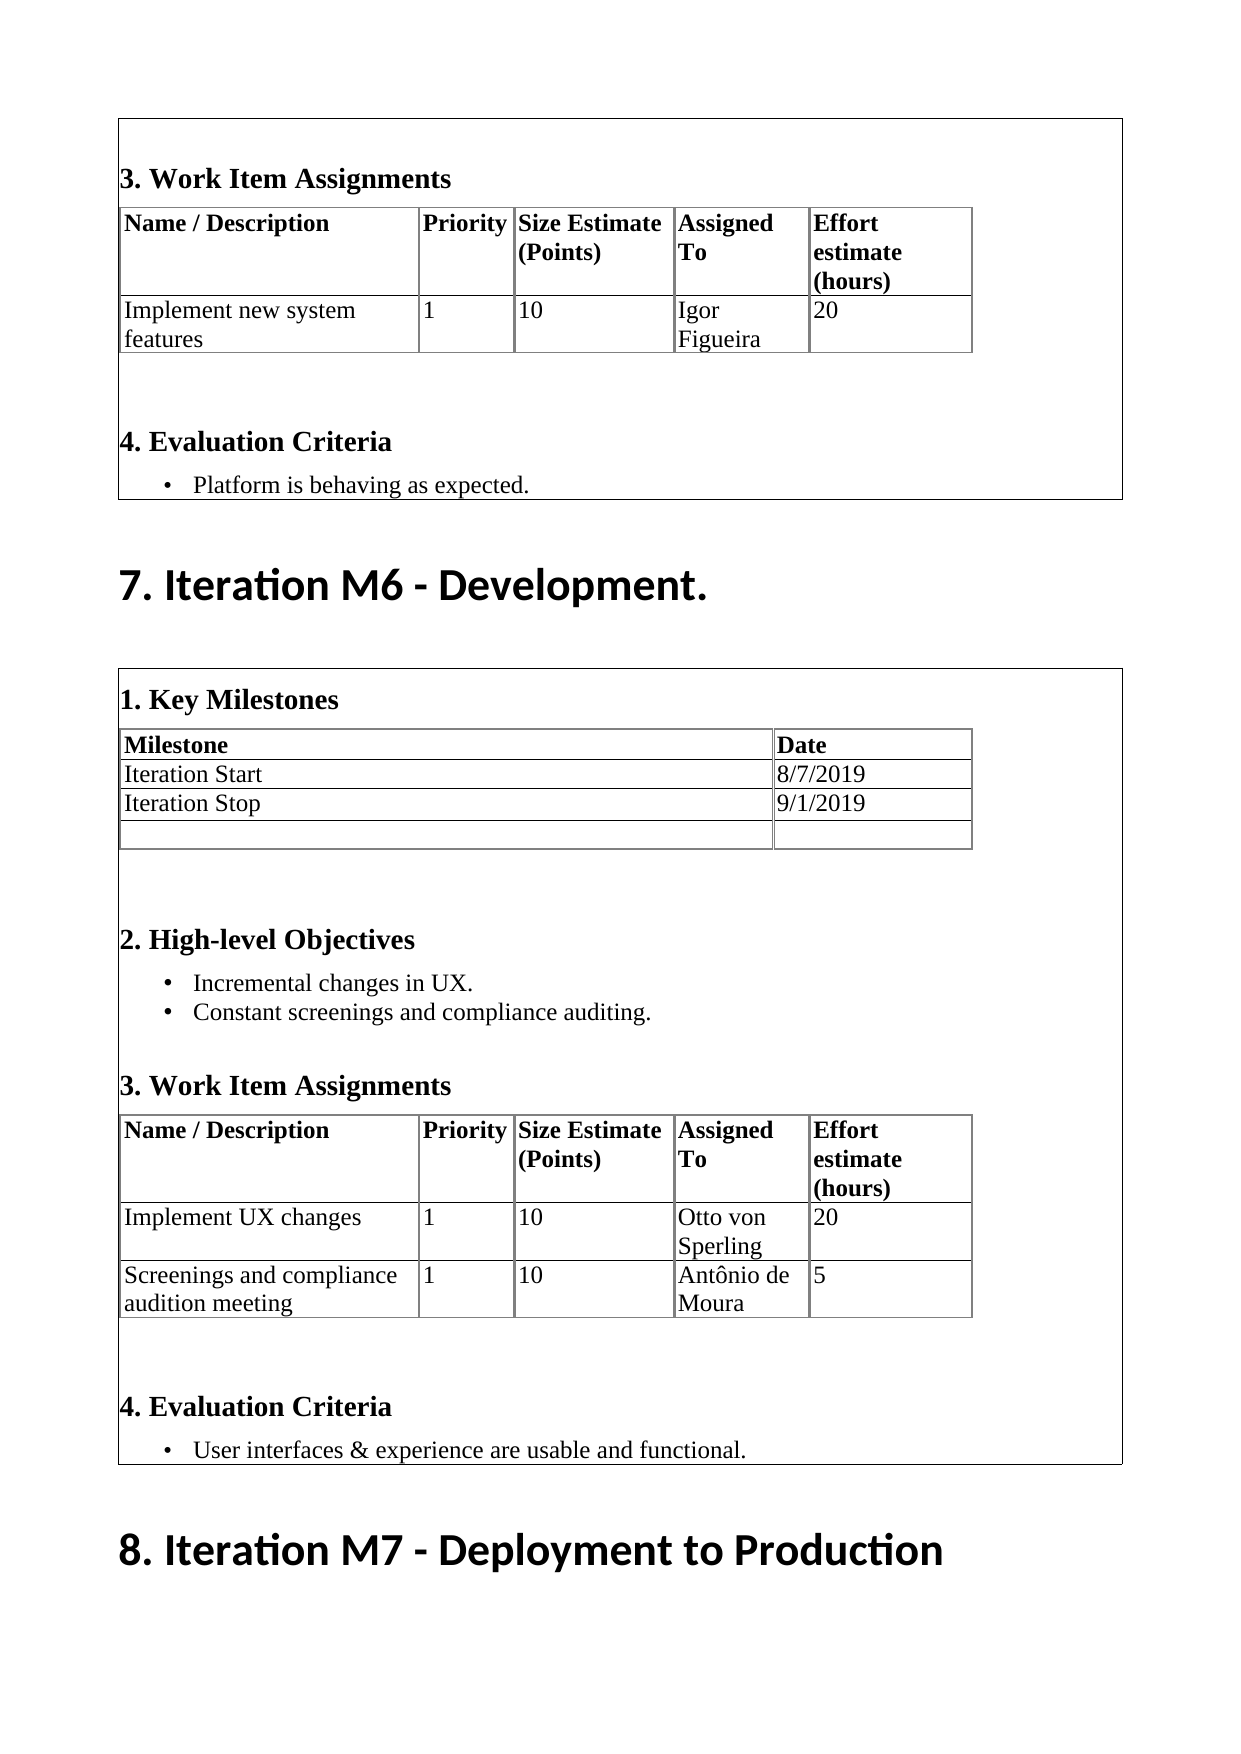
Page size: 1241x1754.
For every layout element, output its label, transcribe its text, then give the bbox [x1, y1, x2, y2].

table_cell 10 [516, 1203, 673, 1260]
table_header 3. Work Item Assignments 4. Evaluation Criteria Platform is behaving as expected. [119, 119, 1122, 499]
table_header Name / Description [121, 1116, 418, 1202]
table_header Size Estimate (Points) [516, 1116, 673, 1202]
table_cell Iteration Start [121, 760, 772, 788]
table_cell 1 [420, 296, 513, 352]
table_cell [121, 821, 772, 848]
text 7. Iteration M6 - Development. [118, 556, 1122, 611]
table_cell 10 [516, 1261, 673, 1317]
table_cell Otto von Sperling [676, 1203, 808, 1260]
table_header Priority [420, 1116, 513, 1202]
table_cell 8/7/2019 [775, 760, 971, 788]
table_cell 1 [420, 1203, 513, 1260]
table_header Milestone [121, 730, 772, 759]
table_cell 20 [811, 1203, 971, 1260]
table_cell Antônio de Moura [676, 1261, 808, 1317]
table_header Name / Description [121, 208, 418, 295]
table_cell 20 [811, 296, 971, 352]
table_cell Implement new system features [121, 296, 418, 352]
table_cell [775, 821, 971, 848]
table_header Effort estimate (hours) [811, 1116, 971, 1202]
table_header Date [775, 730, 971, 759]
table_cell Iteration Stop [121, 789, 772, 820]
table_header Size Estimate (Points) [516, 208, 673, 295]
table_header 1. Key Milestones 2. High-level Objectives Incremental changes in UX. Constant screenings and compliance auditing. 3. Work Item Assignments 4. Evaluation Criteria User interfaces & experience are usable and functional. [119, 669, 1122, 1464]
table_header Assigned To [676, 208, 808, 295]
table_header Effort estimate (hours) [811, 208, 971, 295]
table_cell 9/1/2019 [775, 789, 971, 820]
table_cell Implement UX changes [121, 1203, 418, 1260]
text 8. Iteration M7 - Deployment to Production [118, 1520, 1122, 1576]
table_cell Igor Figueira [676, 296, 808, 352]
table_cell Screenings and compliance audition meeting [121, 1261, 418, 1317]
table_cell 1 [420, 1261, 513, 1317]
table_cell 5 [811, 1261, 971, 1317]
table_header Assigned To [676, 1116, 808, 1202]
table_cell 10 [516, 296, 673, 352]
table_header Priority [420, 208, 513, 295]
